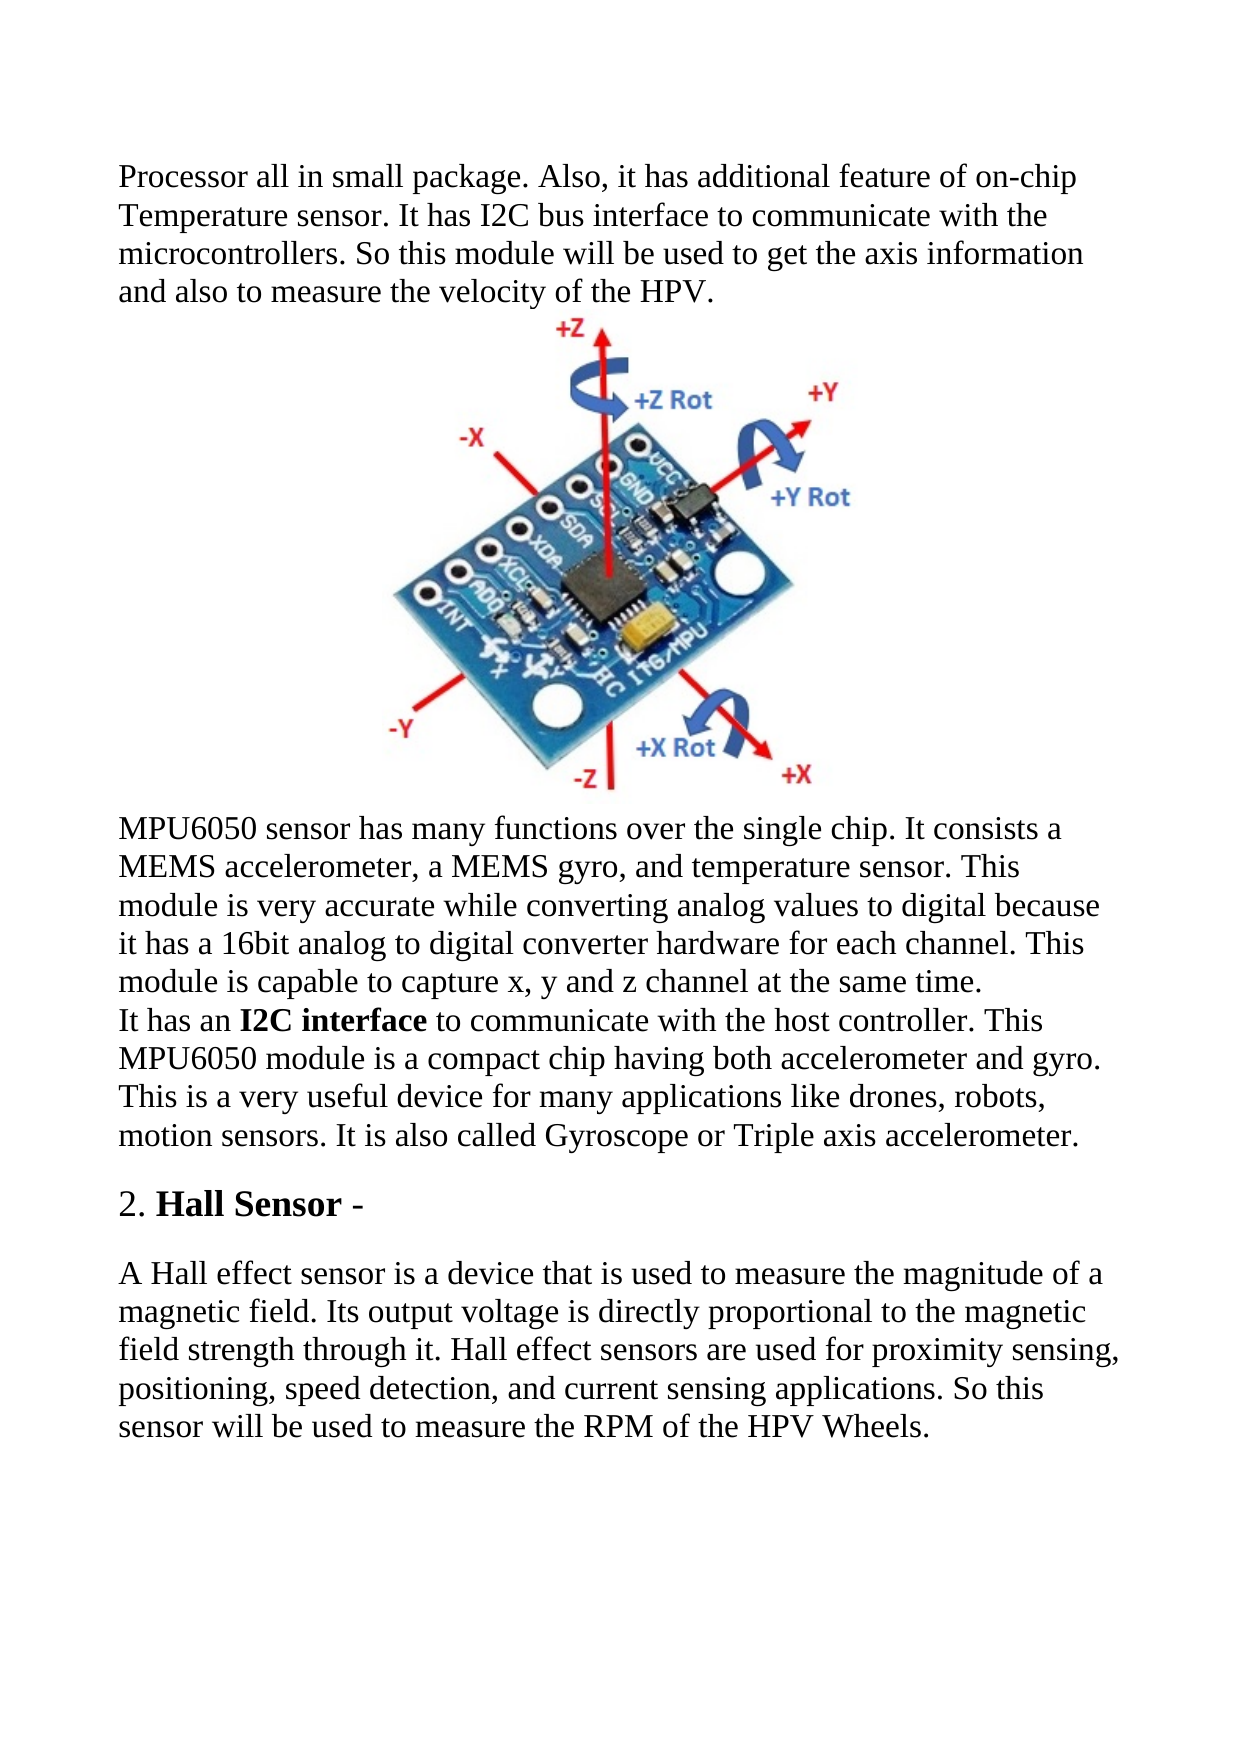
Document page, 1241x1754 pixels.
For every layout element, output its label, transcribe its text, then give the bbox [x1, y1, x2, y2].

text microcontrollers. So this module will be used to get the axis information and also to measure the velocity of the HPV. [118, 233, 1122, 310]
text MPU6050 sensor has many functions over the single chip. It consists a MEMS accelerometer, a MEMS gyro, and temperature sensor. This module is very accurate while converting analog values to digital because it has a 16bit analog to digital converter hardware for each channel. This module is capable to capture x, y and z channel at the same time. [118, 808, 1122, 1000]
picture [381, 309, 859, 804]
text Temperature sensor. It has I2C bus interface to communicate with the [118, 195, 1122, 233]
text Processor all in small package. Also, it has additional feature of on-chip [118, 156, 1122, 195]
text A Hall effect sensor is a device that is used to measure the magnitude of a magnetic field. Its output voltage is directly proportional to the magnetic field strength through it. Hall effect sensors are used for proximity sensing, positioning, speed detection, and current sensing applications. So this sensor will be used to measure the RPM of the HPV Wheels. [118, 1253, 1122, 1445]
text 2. Hall Sensor - [118, 1181, 1122, 1224]
text It has an I2C interface to communicate with the host controller. This MPU6050 module is a compact chip having both accelerometer and gyro. This is a very useful device for many applications like drones, robots, motion sensors. It is also called Gyroscope or Triple axis accelerometer. [118, 1000, 1122, 1153]
